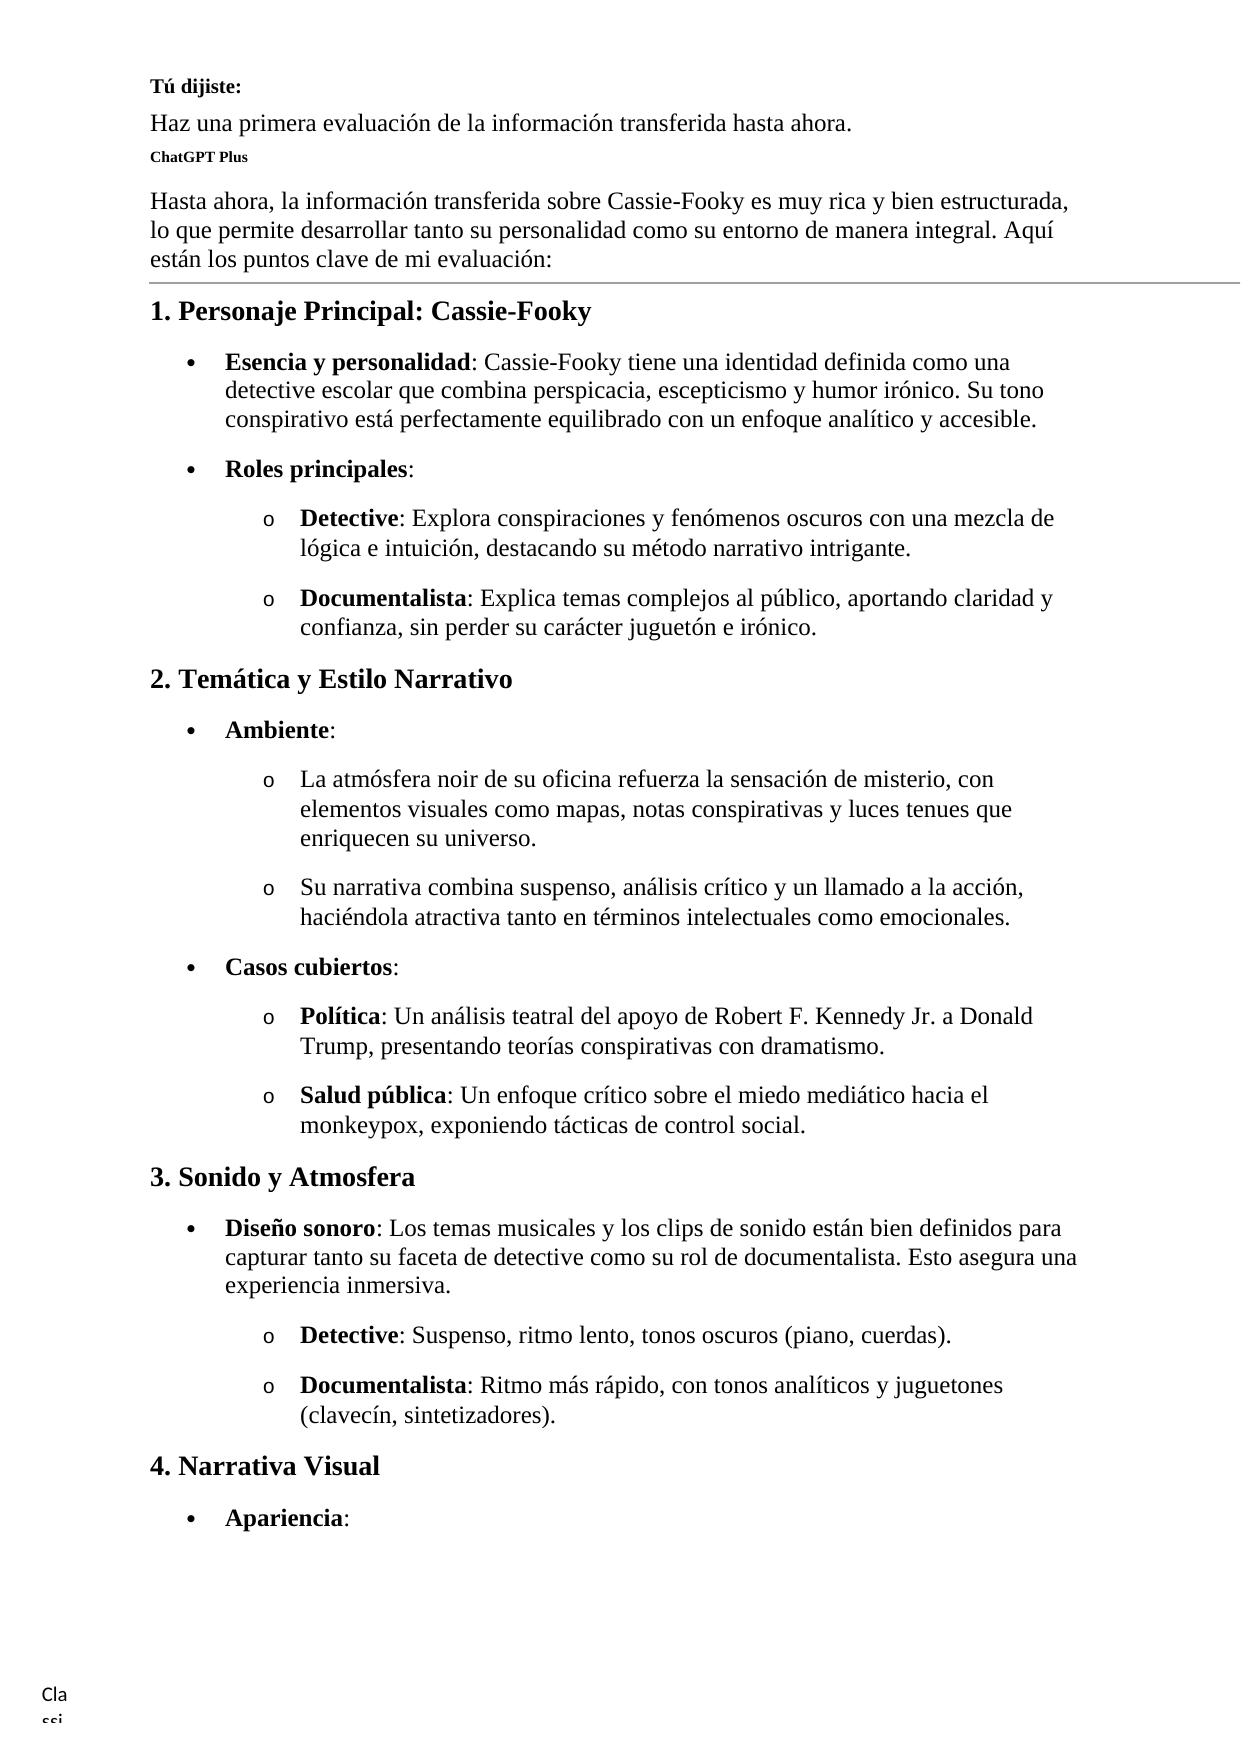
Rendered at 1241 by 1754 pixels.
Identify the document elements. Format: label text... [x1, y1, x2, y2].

list Su narrativa combina suspenso, análisis crítico y un llamado a la acción, haciéndola atractiva tanto en términos intelectuales como emocionales. [262, 872, 1090, 931]
list Diseño sonoro: Los temas musicales y los clips de sonido están bien definidos para capturar tanto su faceta de detective como su rol de documentalista. Esto asegura una experiencia inmersiva. [187, 1213, 1090, 1299]
subtitle 2. Temática y Estilo Narrativo [150, 662, 1090, 694]
list Apariencia: [187, 1503, 1090, 1531]
list Detective: Suspenso, ritmo lento, tonos oscuros (piano, cuerdas). [262, 1320, 1090, 1349]
list La atmósfera noir de su oficina refuerza la sensación de misterio, con elementos visuales como mapas, notas conspirativas y luces tenues que enriquecen su universo. [262, 764, 1090, 852]
subtitle ChatGPT Plus [150, 147, 1090, 165]
list Política: Un análisis teatral del apoyo de Robert F. Kennedy Jr. a Donald Trump, presentando teorías conspirativas con dramatismo. [262, 1001, 1090, 1059]
subtitle 4. Narrativa Visual [150, 1449, 1090, 1482]
list Casos cubiertos: [187, 952, 1090, 980]
list Roles principales: [187, 454, 1090, 483]
subtitle Tú dijiste: [150, 74, 1090, 98]
text Hasta ahora, la información transferida sobre Cassie-Fooky es muy rica y bien estructurada, lo que permite desarrollar tanto su personalidad como su entorno de manera integral. Aquí están los puntos clave de mi evaluación: [150, 186, 1090, 272]
list Esencia y personalidad: Cassie-Fooky tiene una identidad definida como una detective escolar que combina perspicacia, escepticismo y humor irónico. Su tono conspirativo está perfectamente equilibrado con un enfoque analítico y accesible. [187, 347, 1090, 433]
list Documentalista: Explica temas complejos al público, aportando claridad y confianza, sin perder su carácter juguetón e irónico. [262, 583, 1090, 641]
list Documentalista: Ritmo más rápido, con tonos analíticos y juguetones (clavecín, sintetizadores). [262, 1370, 1090, 1429]
text Haz una primera evaluación de la información transferida hasta ahora. [150, 108, 1090, 137]
list Ambiente: [187, 715, 1090, 744]
list Detective: Explora conspiraciones y fenómenos oscuros con una mezcla de lógica e intuición, destacando su método narrativo intrigante. [262, 503, 1090, 562]
subtitle 1. Personaje Principal: Cassie-Fooky [150, 293, 1090, 326]
list Salud pública: Un enfoque crítico sobre el miedo mediático hacia el monkeypox, exponiendo tácticas de control social. [262, 1080, 1090, 1139]
subtitle 3. Sonido y Atmosfera [150, 1159, 1090, 1192]
